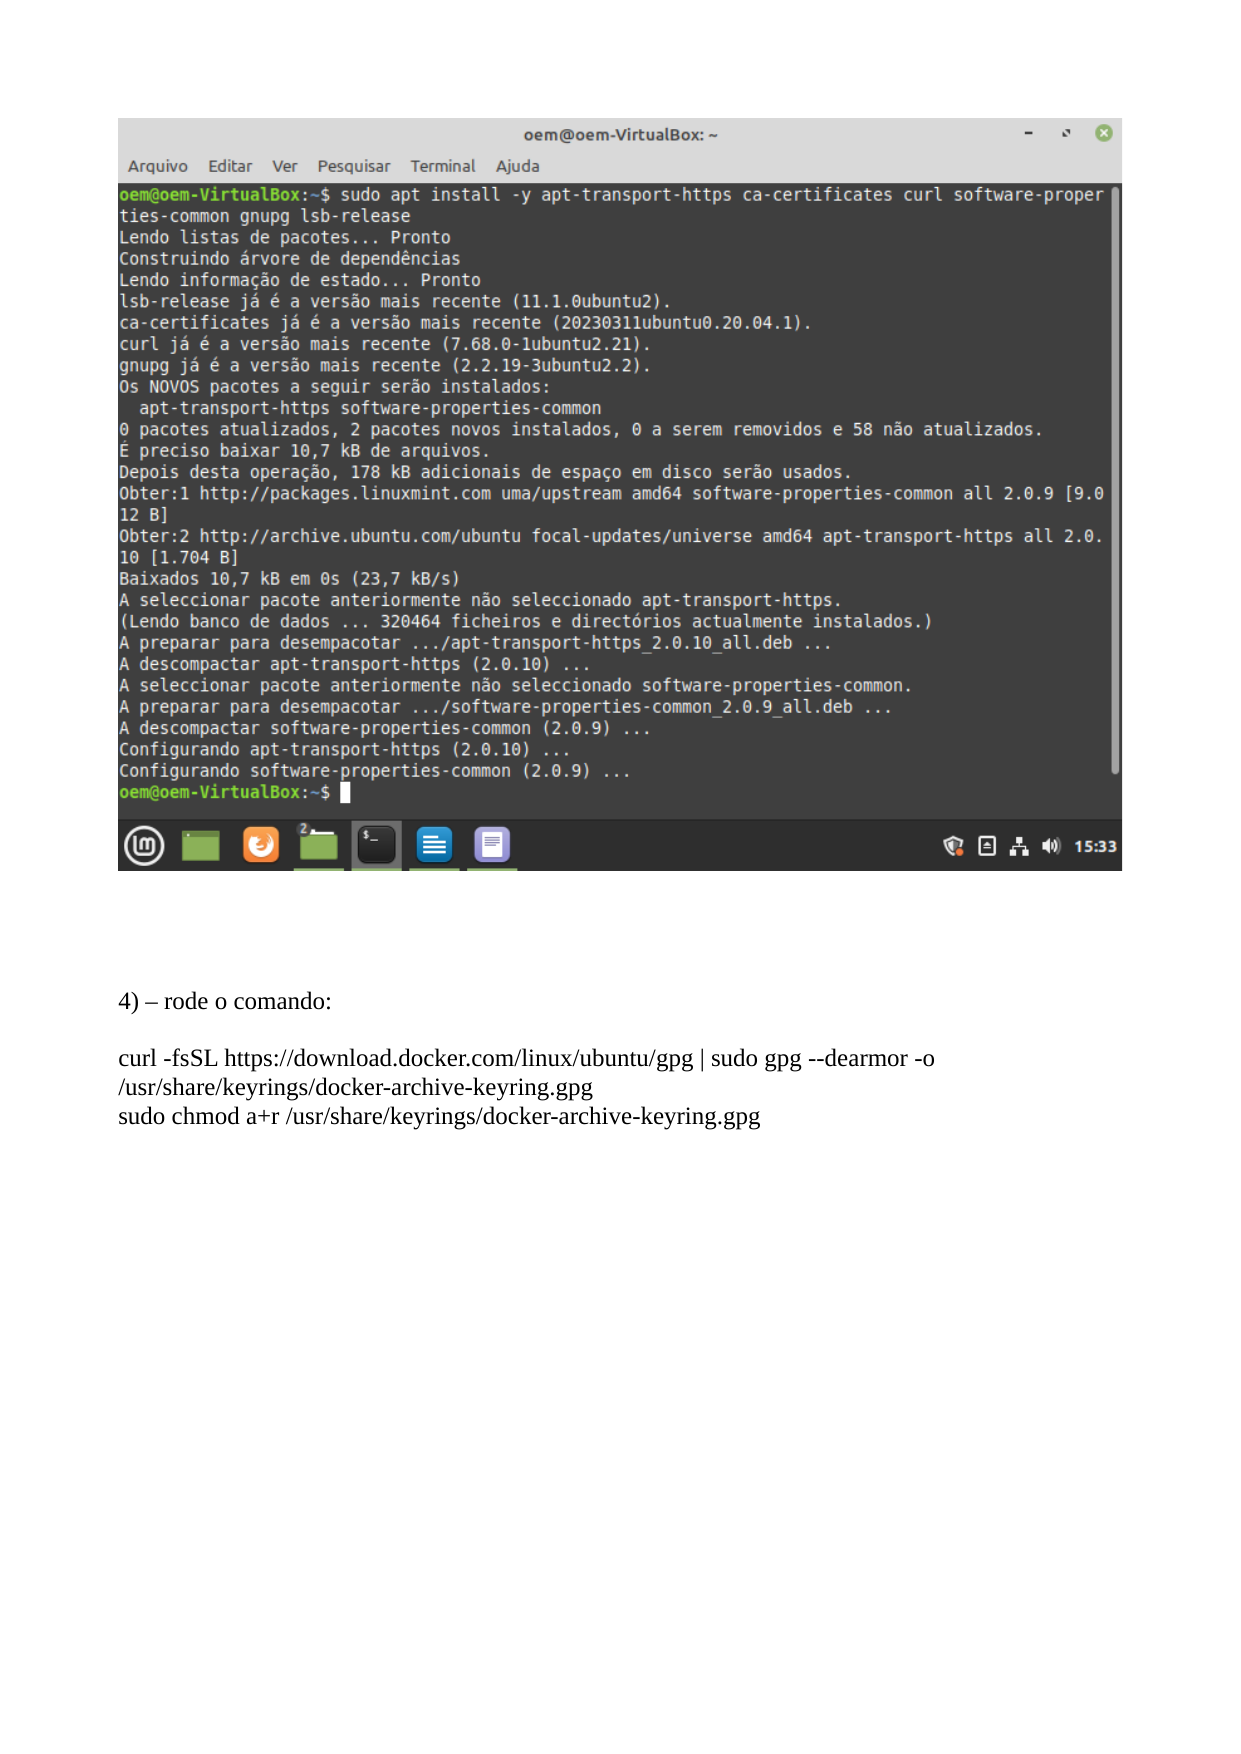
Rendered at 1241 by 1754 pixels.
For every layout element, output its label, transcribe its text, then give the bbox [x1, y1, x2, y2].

text sudo chmod a+r /usr/share/keyrings/docker-archive-keyring.gpg [118, 1101, 1122, 1130]
text 4) – rode o comando: [118, 986, 1122, 1015]
picture [118, 118, 1123, 871]
text curl -fsSL https://download.docker.com/linux/ubuntu/gpg | sudo gpg --dearmor -o /usr/share/keyrings/docker-archive-keyring.gpg [118, 1043, 1122, 1101]
